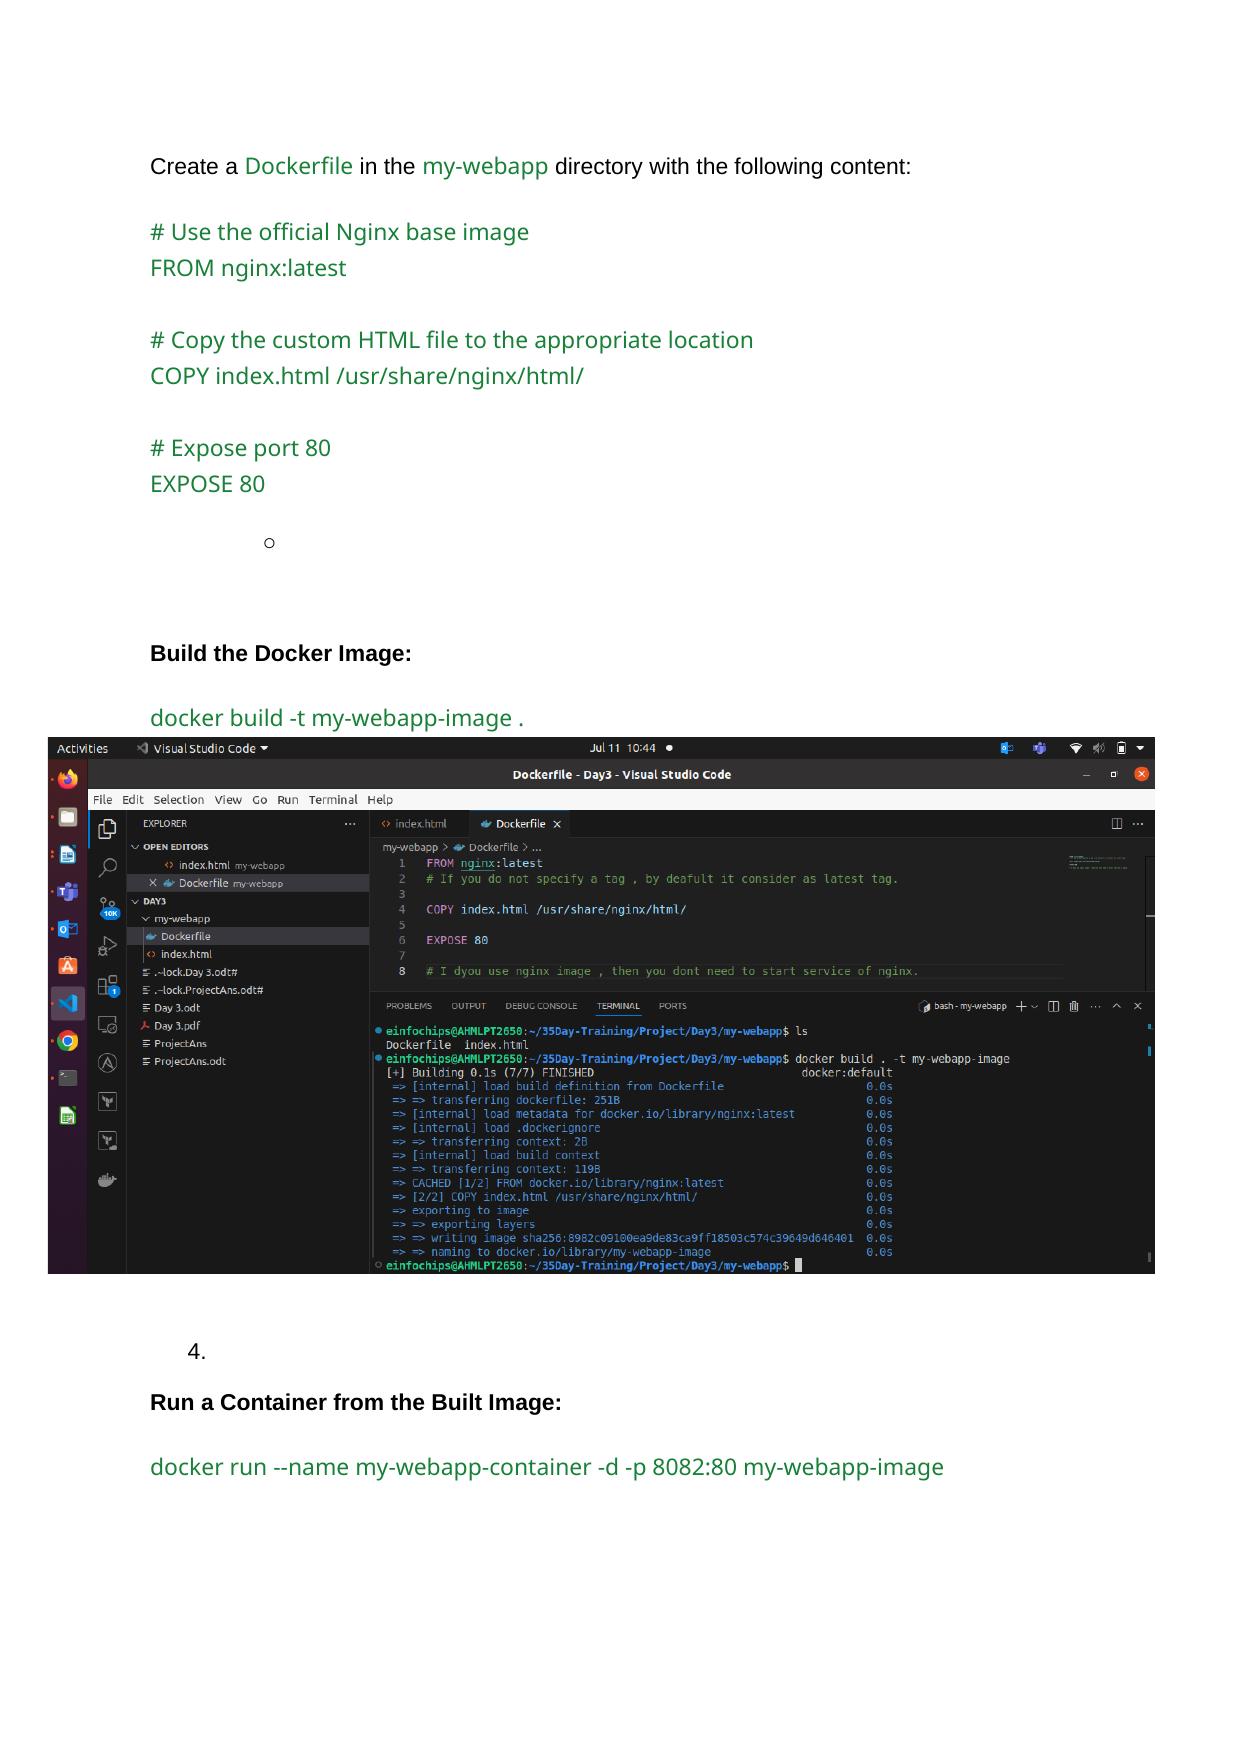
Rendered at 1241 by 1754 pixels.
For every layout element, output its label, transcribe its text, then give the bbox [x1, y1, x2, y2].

text # Expose port 80 [150, 432, 1090, 463]
text EXPOSE 80 [150, 468, 1090, 499]
picture [47, 737, 1155, 1274]
text Create a Dockerfile in the my-webapp directory with the following content: # Use the official Nginx base image [150, 150, 1090, 247]
text FROM nginx:latest [150, 252, 1090, 283]
text # Copy the custom HTML file to the appropriate location [150, 324, 1090, 355]
text Build the Docker Image: docker build -t my-webapp-image . [150, 640, 1090, 733]
text COPY index.html /usr/share/nginx/html/ [150, 360, 1090, 391]
text Run a Container from the Built Image: docker run --name my-webapp-container -d -p 8082:80 my-webapp-image [150, 1389, 1090, 1482]
